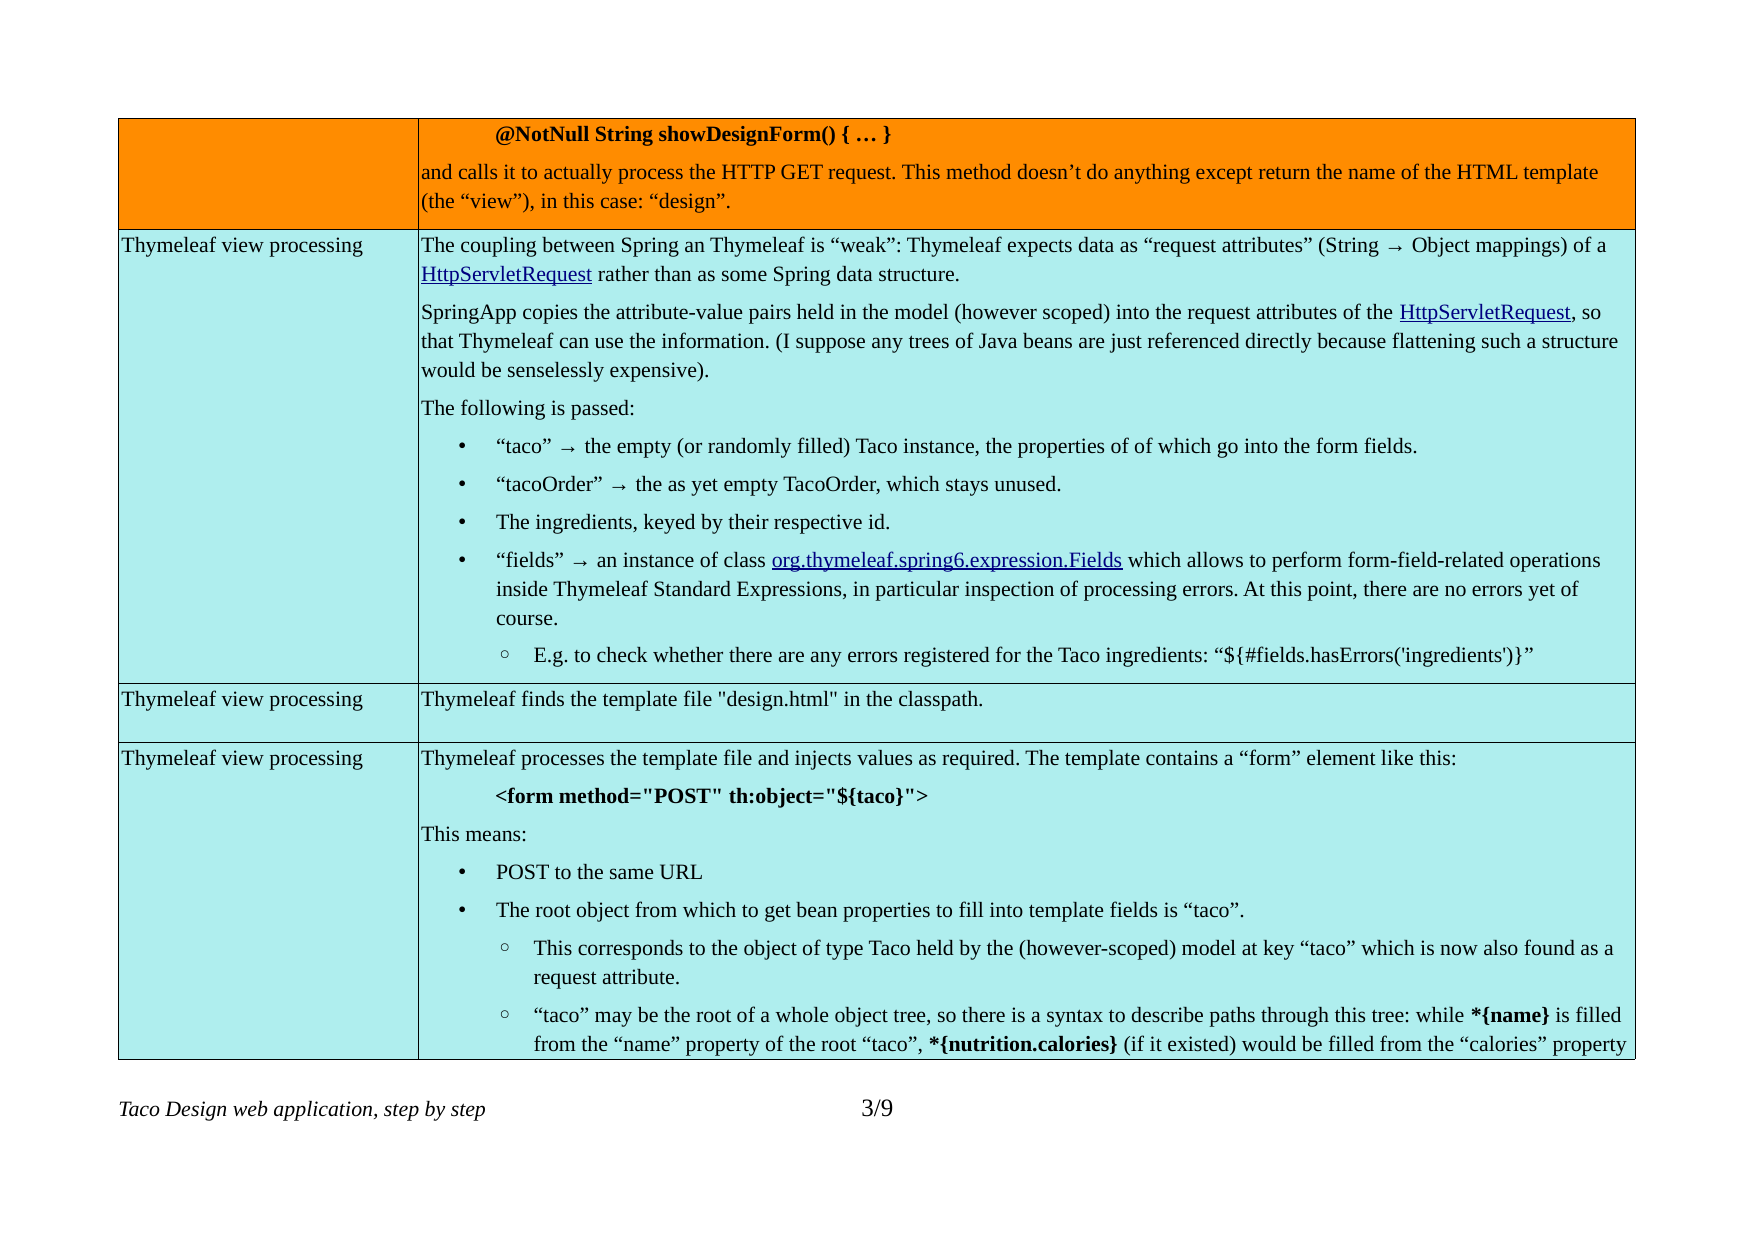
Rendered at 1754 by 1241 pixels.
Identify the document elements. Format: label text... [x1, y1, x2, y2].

table_cell Thymeleaf view processing [119, 743, 418, 1059]
table_cell Thymeleaf view processing [119, 230, 418, 683]
table_cell The coupling between Spring an Thymeleaf is “weak”: Thymeleaf expects data as “request attributes” (String → Object mappings) of a HttpServletRequest rather than as some Spring data structure. SpringApp copies the attribute-value pairs held in the model (however scoped) into the request attributes of the HttpServletRequest, so that Thymeleaf can use the information. (I suppose any trees of Java beans are just referenced directly because flattening such a structure would be senselessly expensive). The following is passed: “taco” → the empty (or randomly filled) Taco instance, the properties of of which go into the form fields. “tacoOrder” → the as yet empty TacoOrder, which stays unused. The ingredients, keyed by their respective id. “fields” → an instance of class org.thymeleaf.spring6.expression.Fields which allows to perform form-field-related operations inside Thymeleaf Standard Expressions, in particular inspection of processing errors. At this point, there are no errors yet of course. E.g. to check whether there are any errors registered for the Taco ingredients: “${#fields.hasErrors('ingredients')}” [419, 230, 1635, 683]
table_cell Thymeleaf finds the template file "design.html" in the classpath. [419, 684, 1635, 742]
table_cell Thymeleaf processes the template file and injects values as required. The template contains a “form” element like this: <form method="POST" th:object="${taco}"> This means: POST to the same URL The root object from which to get bean properties to fill into template fields is “taco”. This corresponds to the object of type Taco held by the (however-scoped) model at key “taco” which is now also found as a request attribute. “taco” may be the root of a whole object tree, so there is a syntax to describe paths through this tree: while *{name} is filled from the “name” property of the root “taco”, *{nutrition.calories} (if it existed) would be filled from the “calories” property [419, 743, 1635, 1059]
table_cell Thymeleaf view processing [119, 684, 418, 742]
table_cell @NotNull String showDesignForm() { … } and calls it to actually process the HTTP GET request. This method doesn’t do anything except return the name of the HTML template (the “view”), in this case: “design”. [419, 119, 1635, 229]
table_cell [119, 119, 418, 229]
